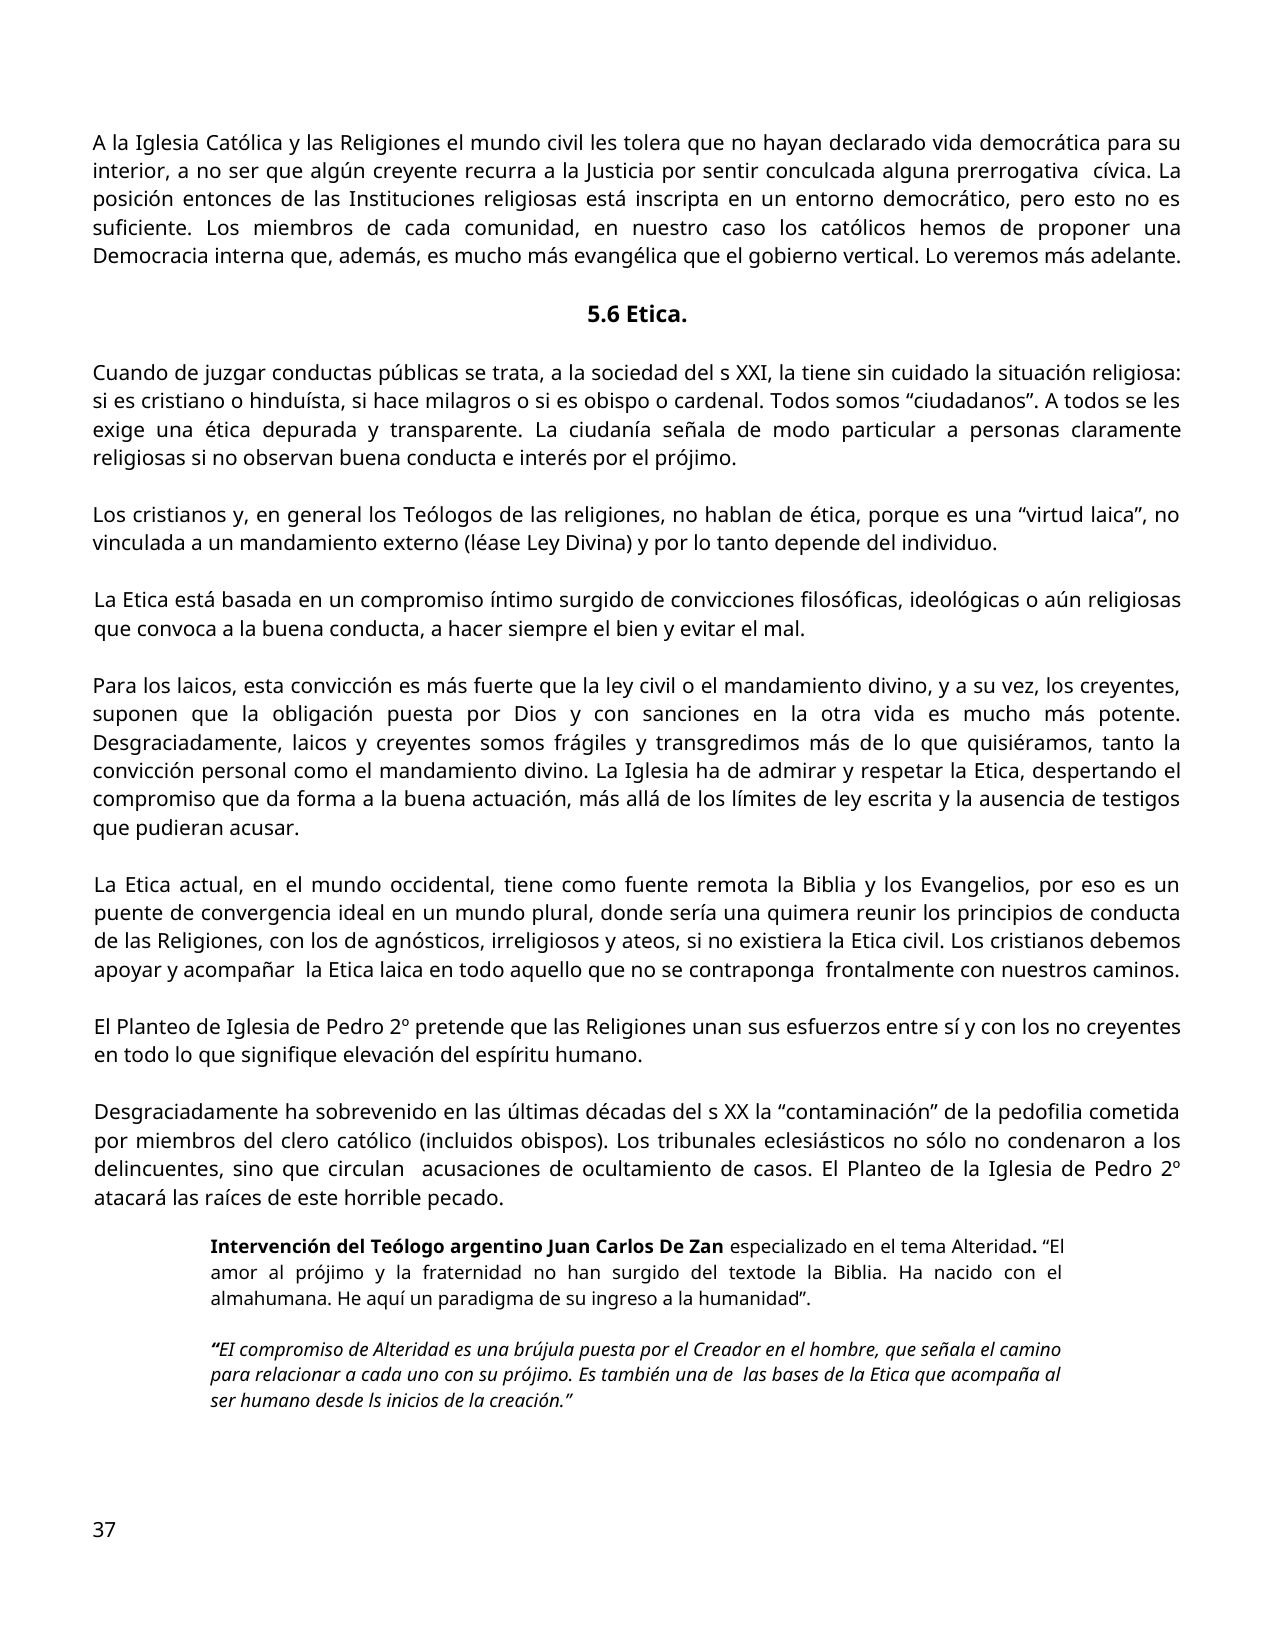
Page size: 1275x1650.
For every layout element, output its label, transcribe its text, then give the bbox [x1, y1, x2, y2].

text La Etica actual, en el mundo occidental, tiene como fuente remota la Biblia y los Evangelios, por eso es un puente de convergencia ideal en un mundo plural, donde sería una quimera reunir los principios de conducta de las Religiones, con los de agnósticos, irreligiosos y ateos, si no existiera la Etica civil. Los cristianos debemos apoyar y acompañar la Etica laica en todo aquello que no se contraponga frontalmente con nuestros caminos. [94, 870, 1182, 983]
text Los cristianos y, en general los Teólogos de las religiones, no hablan de ética, porque es una “virtud laica”, no vinculada a un mandamiento externo (léase Ley Divina) y por lo tanto depende del individuo. [92, 500, 1182, 557]
text “EI compromiso de Alteridad es una brújula puesta por el Creador en el hombre, que señala el camino para relacionar a cada uno con su prójimo. Es también una de las bases de la Etica que acompaña al ser humano desde ls inicios de la creación.” [210, 1336, 1064, 1412]
text Cuando de juzgar conductas públicas se trata, a la sociedad del s XXI, la tiene sin cuidado la situación religiosa: si es cristiano o hinduísta, si hace milagros o si es obispo o cardenal. Todos somos “ciudadanos”. A todos se les exige una ética depurada y transparente. La ciudanía señala de modo particular a personas claramente religiosas si no observan buena conducta e interés por el prójimo. [92, 358, 1182, 472]
text La Etica está basada en un compromiso íntimo surgido de convicciones filosóficas, ideológicas o aún religiosas que convoca a la buena conducta, a hacer siempre el bien y evitar el mal. [94, 585, 1182, 642]
subtitle 5.6 Etica. [269, 298, 1005, 329]
text Para los laicos, esta convicción es más fuerte que la ley civil o el mandamiento divino, y a su vez, los creyentes, suponen que la obligación puesta por Dios y con sanciones en la otra vida es mucho más potente. Desgraciadamente, laicos y creyentes somos frágiles y transgredimos más de lo que quisiéramos, tanto la convicción personal como el mandamiento divino. La Iglesia ha de admirar y respetar la Etica, despertando el compromiso que da forma a la buena actuación, más allá de los límites de ley escrita y la ausencia de testigos que pudieran acusar. [92, 671, 1182, 841]
text A la Iglesia Católica y las Religiones el mundo civil les tolera que no hayan declarado vida democrática para su interior, a no ser que algún creyente recurra a la Justicia por sentir conculcada alguna prerrogativa cívica. La posición entonces de las Instituciones religiosas está inscripta en un entorno democrático, pero esto no es suficiente. Los miembros de cada comunidad, en nuestro caso los católicos hemos de proponer una Democracia interna que, además, es mucho más evangélica que el gobierno vertical. Lo veremos más adelante. [92, 128, 1182, 270]
text Intervención del Teólogo argentino Juan Carlos De Zan especializado en el tema Alteridad. “El amor al prójimo y la fraternidad no han surgido del textode la Biblia. Ha nacido con el almahumana. He aquí un paradigma de su ingreso a la humanidad”. [210, 1234, 1064, 1310]
text Desgraciadamente ha sobrevenido en las últimas décadas del s XX la “contaminación” de la pedofilia cometida por miembros del clero católico (incluidos obispos). Los tribunales eclesiásticos no sólo no condenaron a los delincuentes, sino que circulan acusaciones de ocultamiento de casos. El Planteo de la Iglesia de Pedro 2º atacará las raíces de este horrible pecado. [94, 1097, 1182, 1211]
text El Planteo de Iglesia de Pedro 2º pretende que las Religiones unan sus esfuerzos entre sí y con los no creyentes en todo lo que signifique elevación del espíritu humano. [94, 1012, 1182, 1069]
